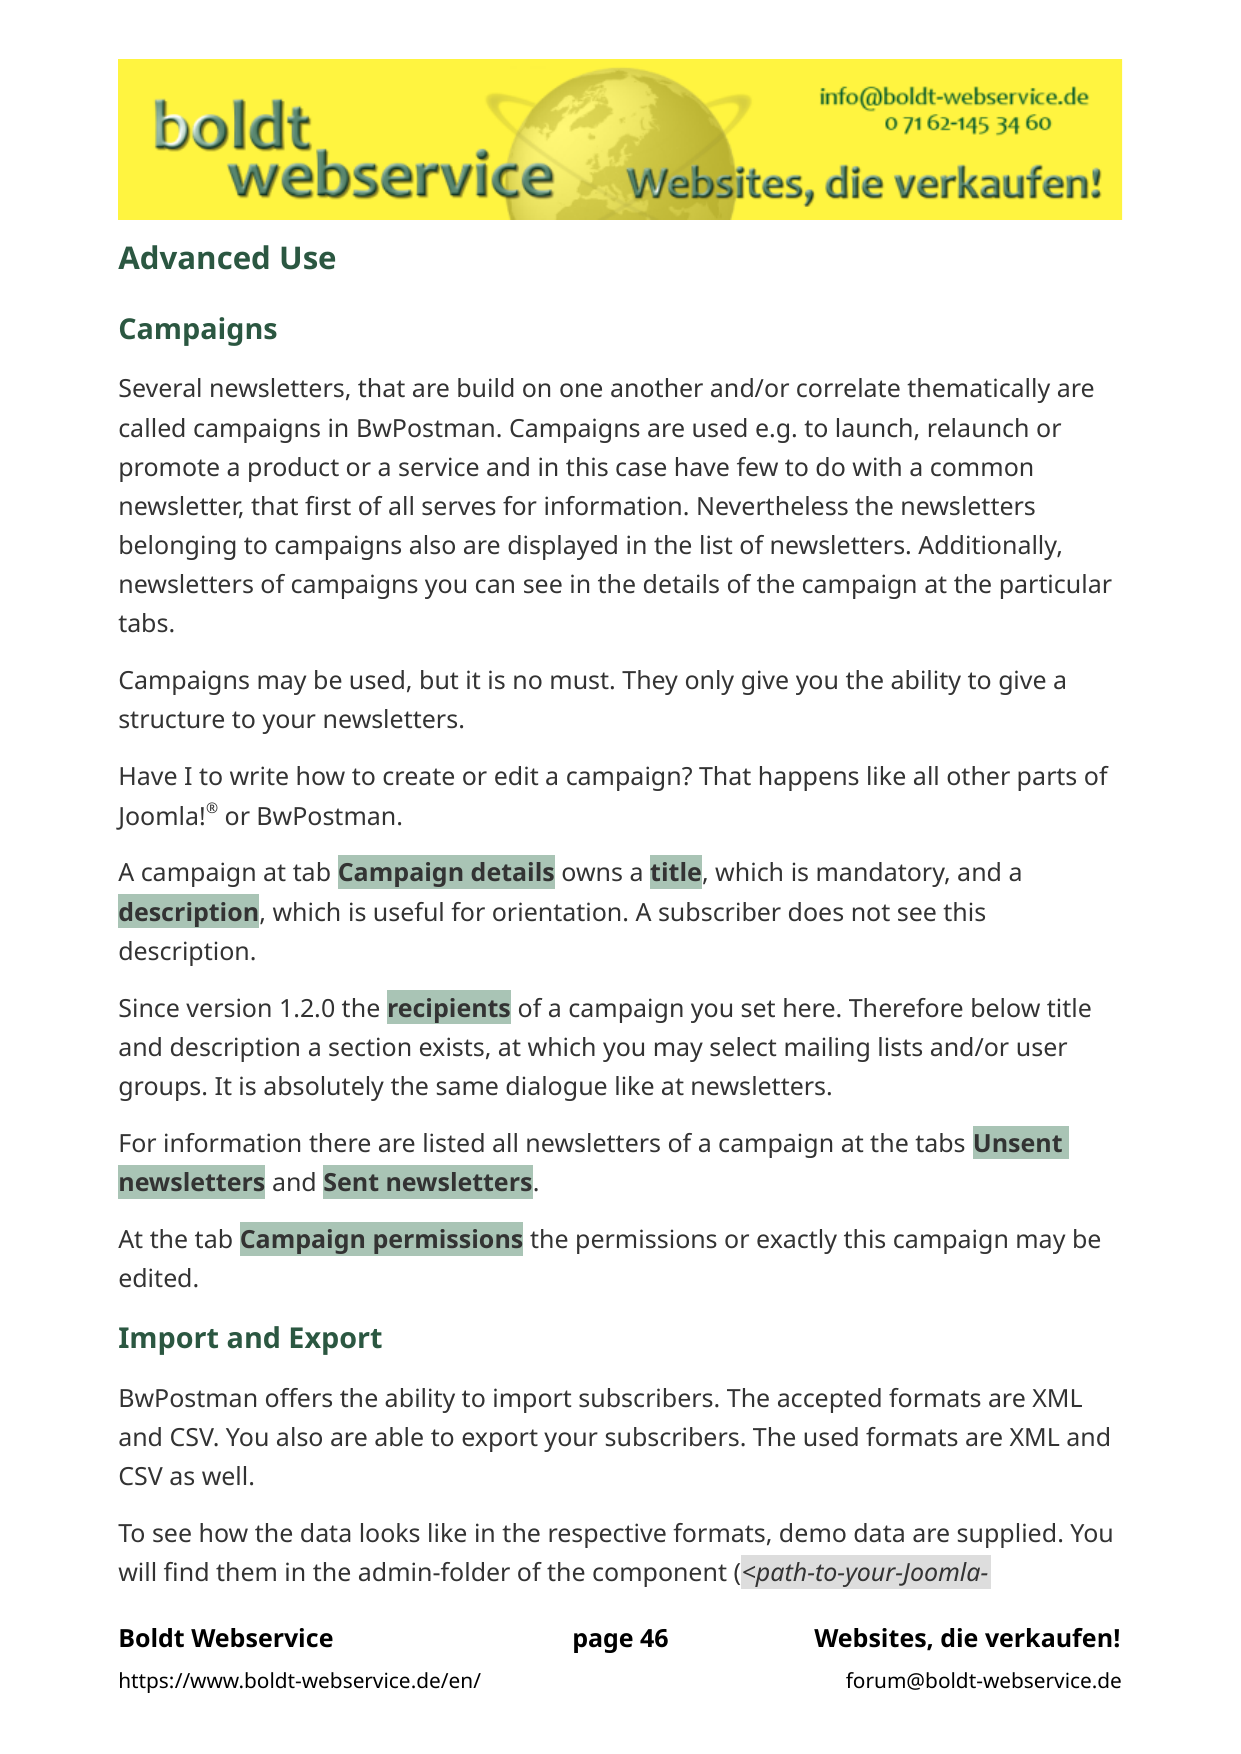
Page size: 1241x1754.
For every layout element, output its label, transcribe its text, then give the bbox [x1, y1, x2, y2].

text For information there are listed all newsletters of a campaign at the tabs Unsent newsletters and Sent newsletters. [118, 1126, 1122, 1199]
text BwPostman offers the ability to import subscribers. The accepted formats are XML and CSV. You also are able to export your subscribers. The used formats are XML and CSV as well. [118, 1380, 1122, 1493]
subtitle Import and Export [118, 1318, 1122, 1357]
text At the tab Campaign permissions the permissions or exactly this campaign may be edited. [118, 1222, 1122, 1295]
text To see how the data looks like in the respective formats, demo data are supplied. You will find them in the admin-folder of the component (<path-to-your-Joomla- [118, 1516, 1122, 1589]
text Since version 1.2.0 the recipients of a campaign you set here. Therefore below title and description a section exists, at which you may select mailing lists and/or user groups. It is absolutely the same dialogue like at newsletters. [118, 990, 1122, 1103]
picture [118, 59, 1123, 220]
text A campaign at tab Campaign details owns a title, which is mandatory, and a description, which is useful for orientation. A subscriber does not see this description. [118, 855, 1122, 967]
text Campaigns may be used, but it is no must. They only give you the ability to give a structure to your newsletters. [118, 663, 1122, 736]
subtitle Advanced Use [118, 236, 1122, 279]
text Have I to write how to create or edit a campaign? That happens like all other parts of Joomla!® or BwPostman. [118, 759, 1122, 832]
text Several newsletters, that are build on one another and/or correlate thematically are called campaigns in BwPostman. Campaigns are used e.g. to launch, relaunch or promote a product or a service and in this case have few to do with a common newsletter, that first of all serves for information. Nevertheless the newsletters belonging to campaigns also are displayed in the list of newsletters. Additionally, newsletters of campaigns you can see in the details of the campaign at the particular tabs. [118, 371, 1122, 640]
subtitle Campaigns [118, 308, 1122, 347]
